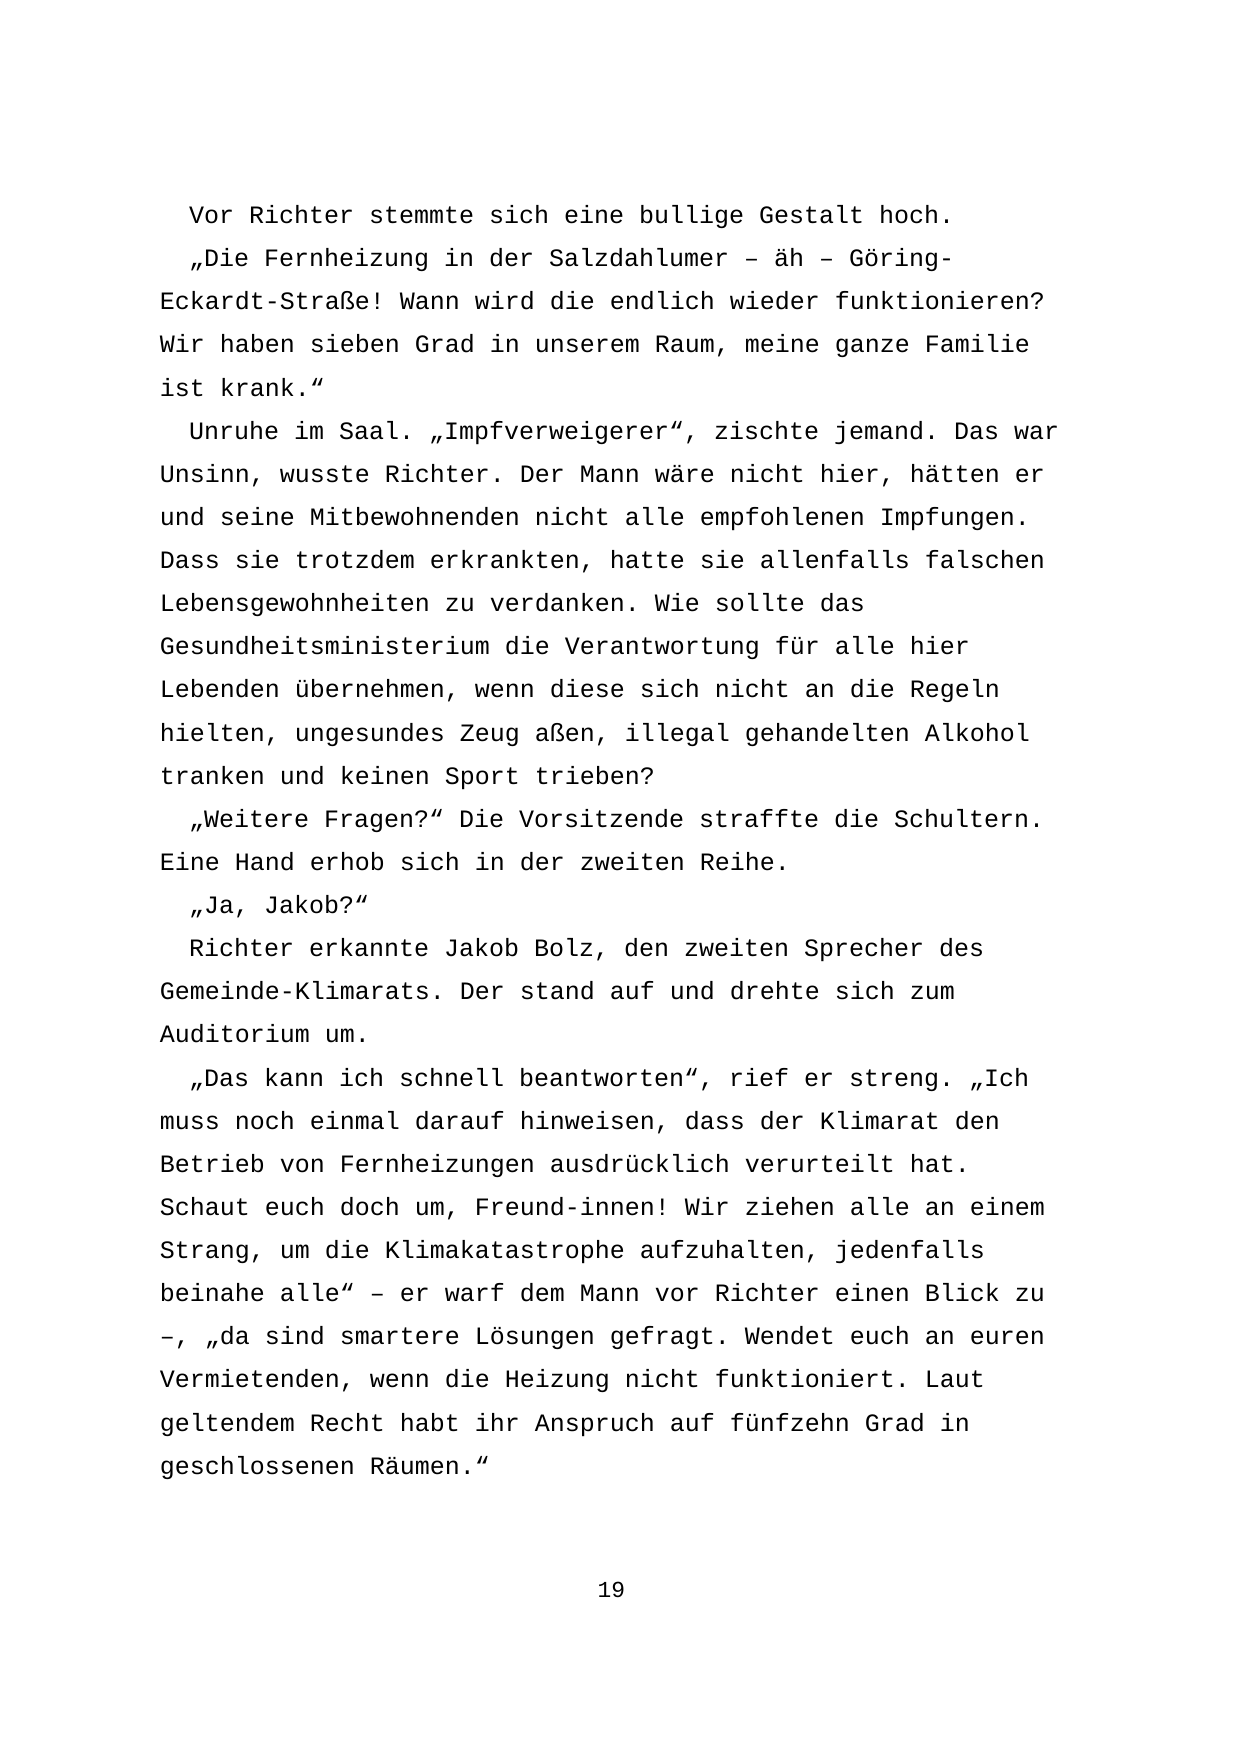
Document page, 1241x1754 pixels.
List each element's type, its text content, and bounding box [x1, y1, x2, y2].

text Vor Richter stemmte sich eine bullige Gestalt hoch. [159, 189, 1063, 232]
text „Ja, Jakob?“ [159, 879, 1063, 922]
text „Weitere Fragen?“ Die Vorsitzende straffte die Schultern. Eine Hand erhob sich in der zweiten Reihe. [159, 793, 1063, 879]
text Unruhe im Saal. „Impfverweigerer“, zischte jemand. Das war Unsinn, wusste Richter. Der Mann wäre nicht hier, hätten er und seine Mitbewohnenden nicht alle empfohlenen Impfungen. Dass sie trotzdem erkrankten, hatte sie allenfalls falschen Lebensgewohnheiten zu verdanken. Wie sollte das Gesundheitsministerium die Verantwortung für alle hier Lebenden übernehmen, wenn diese sich nicht an die Regeln hielten, ungesundes Zeug aßen, illegal gehandelten Alkohol tranken und keinen Sport trieben? [159, 404, 1063, 793]
text „Das kann ich schnell beantworten“, rief er streng. „Ich muss noch einmal darauf hinweisen, dass der Klimarat den Betrieb von Fernheizungen ausdrücklich verurteilt hat. Schaut euch doch um, Freund-innen! Wir ziehen alle an einem Strang, um die Klimakatastrophe aufzuhalten, jedenfalls beinahe alle“ – er warf dem Mann vor Richter einen Blick zu –, „da sind smartere Lösungen gefragt. Wendet euch an euren Vermietenden, wenn die Heizung nicht funktioniert. Laut geltendem Recht habt ihr Anspruch auf fünfzehn Grad in geschlossenen Räumen.“ [159, 1051, 1063, 1483]
text Richter erkannte Jakob Bolz, den zweiten Sprecher des Gemeinde-Klimarats. Der stand auf und drehte sich zum Auditorium um. [159, 922, 1063, 1051]
text „Die Fernheizung in der Salzdahlumer – äh – Göring-Eckardt-Straße! Wann wird die endlich wieder funktionieren? Wir haben sieben Grad in unserem Raum, meine ganze Familie ist krank.“ [159, 232, 1063, 404]
